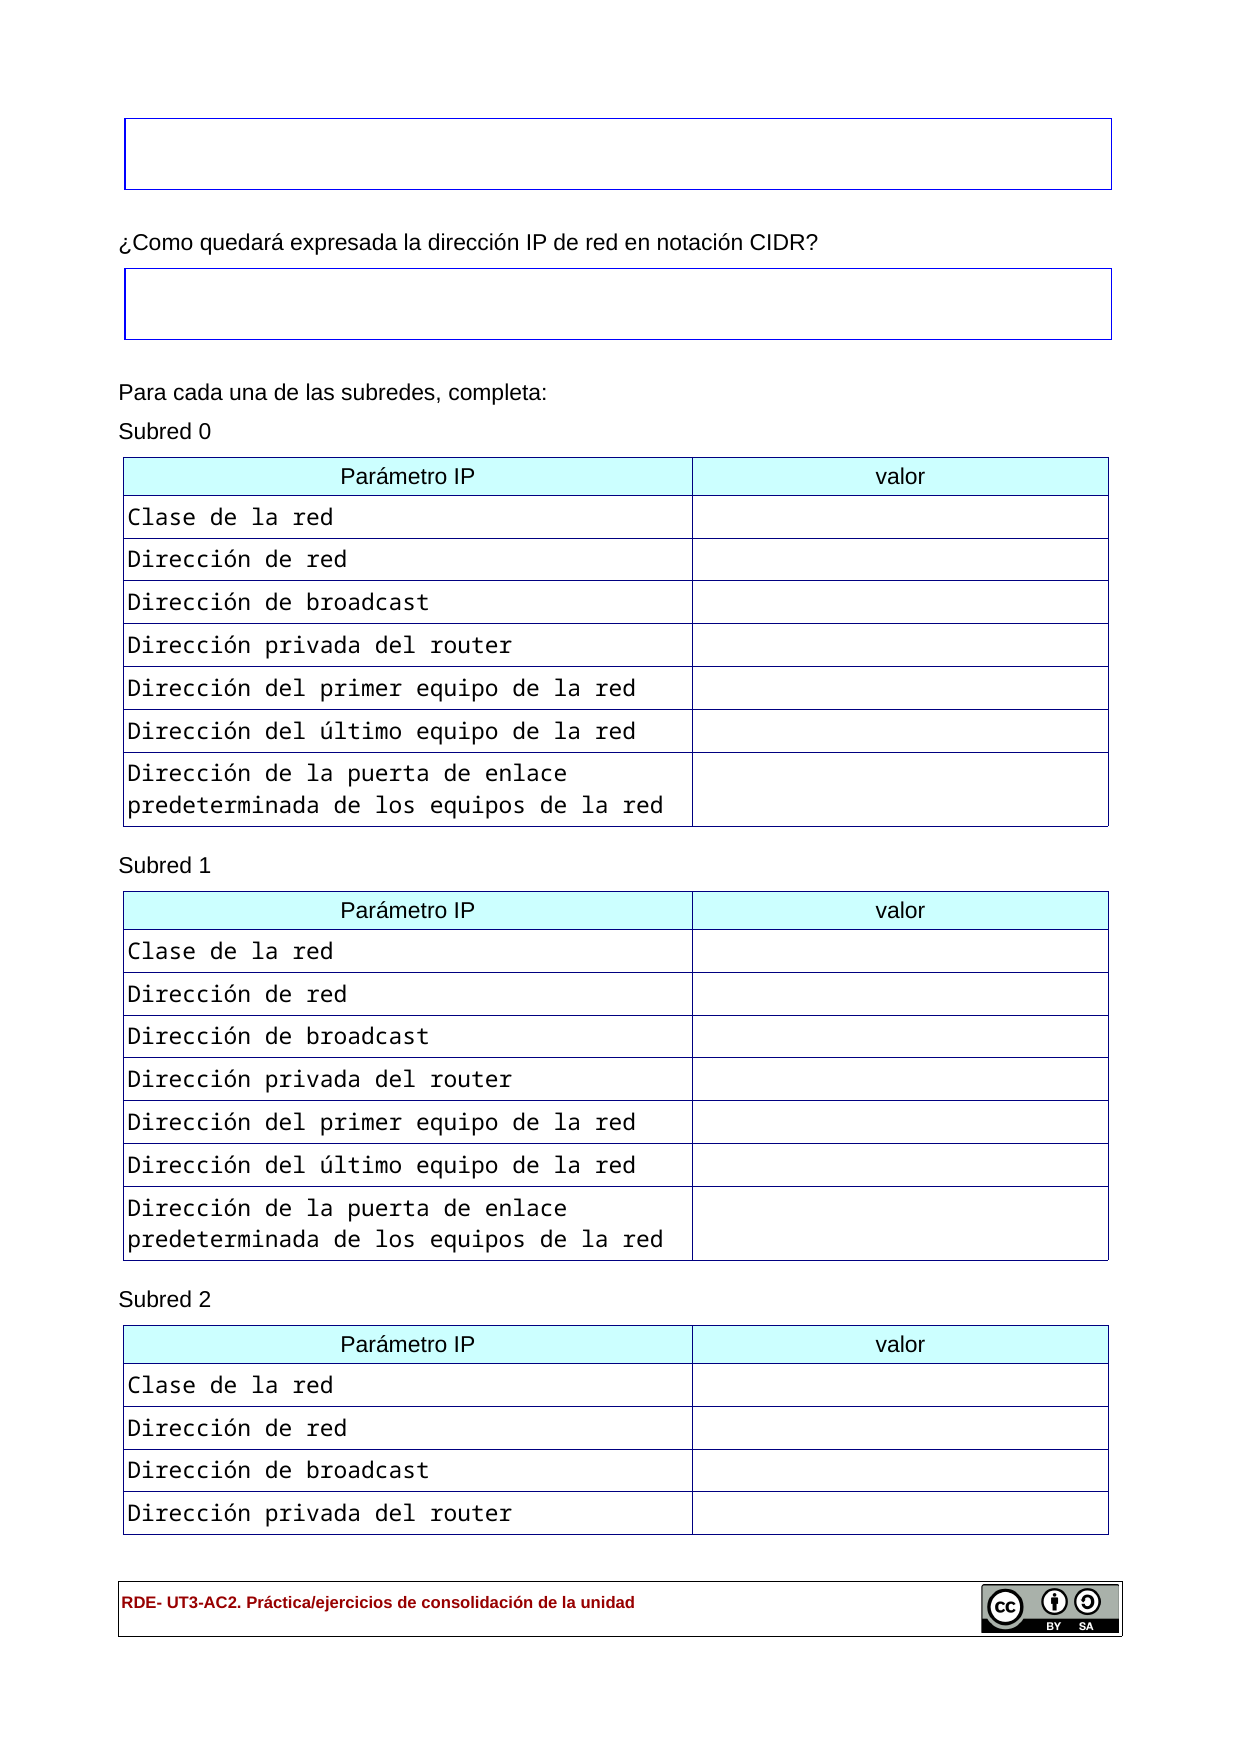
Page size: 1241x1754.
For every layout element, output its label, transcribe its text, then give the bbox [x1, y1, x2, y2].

table_cell [693, 710, 1108, 752]
table_header [126, 119, 1111, 189]
table_cell Dirección de red [124, 1407, 692, 1449]
table_cell Dirección de la puerta de enlace predeterminada de los equipos de la red [124, 1187, 692, 1260]
table_cell Dirección de broadcast [124, 1450, 692, 1491]
table_cell [693, 581, 1108, 623]
table_cell Dirección de broadcast [124, 581, 692, 623]
table_cell Clase de la red [124, 496, 692, 537]
table_cell Dirección del primer equipo de la red [124, 667, 692, 709]
table_cell Dirección privada del router [124, 1058, 692, 1100]
table_cell Dirección privada del router [124, 1492, 692, 1534]
picture [981, 1584, 1119, 1633]
table_cell [693, 539, 1108, 580]
table_cell [693, 930, 1108, 972]
table_cell [693, 1492, 1108, 1534]
table_cell [693, 753, 1108, 826]
table_cell Dirección de red [124, 539, 692, 580]
table_cell Dirección de red [124, 973, 692, 1014]
table_cell Dirección de broadcast [124, 1016, 692, 1057]
table_cell [693, 1016, 1108, 1057]
table_cell Dirección del primer equipo de la red [124, 1101, 692, 1143]
table_cell [693, 1101, 1108, 1143]
table_cell [693, 1058, 1108, 1100]
table_header valor [693, 892, 1108, 929]
table_cell [693, 1407, 1108, 1449]
text Subred 0 [118, 418, 1122, 444]
table_cell [693, 1364, 1108, 1406]
table_cell Dirección de la puerta de enlace predeterminada de los equipos de la red [124, 753, 692, 826]
table_cell [693, 667, 1108, 709]
table_cell [693, 973, 1108, 1014]
table_header Parámetro IP [124, 892, 692, 929]
table_header Parámetro IP [124, 458, 692, 495]
text Para cada una de las subredes, completa: [118, 379, 1122, 405]
table_cell [693, 1187, 1108, 1260]
table_cell [693, 1450, 1108, 1491]
table_header valor [693, 1326, 1108, 1363]
table_cell [693, 1144, 1108, 1186]
table_cell Dirección del último equipo de la red [124, 1144, 692, 1186]
table_cell Clase de la red [124, 930, 692, 972]
text Subred 1 [118, 852, 1122, 878]
text Subred 2 [118, 1286, 1122, 1313]
table_cell Dirección del último equipo de la red [124, 710, 692, 752]
table_cell Clase de la red [124, 1364, 692, 1406]
table_header Parámetro IP [124, 1326, 692, 1363]
table_header [126, 269, 1111, 339]
table_header valor [693, 458, 1108, 495]
table_cell [693, 624, 1108, 666]
table_cell [693, 496, 1108, 537]
table_cell Dirección privada del router [124, 624, 692, 666]
text ¿Como quedará expresada la dirección IP de red en notación CIDR? [118, 229, 1122, 256]
